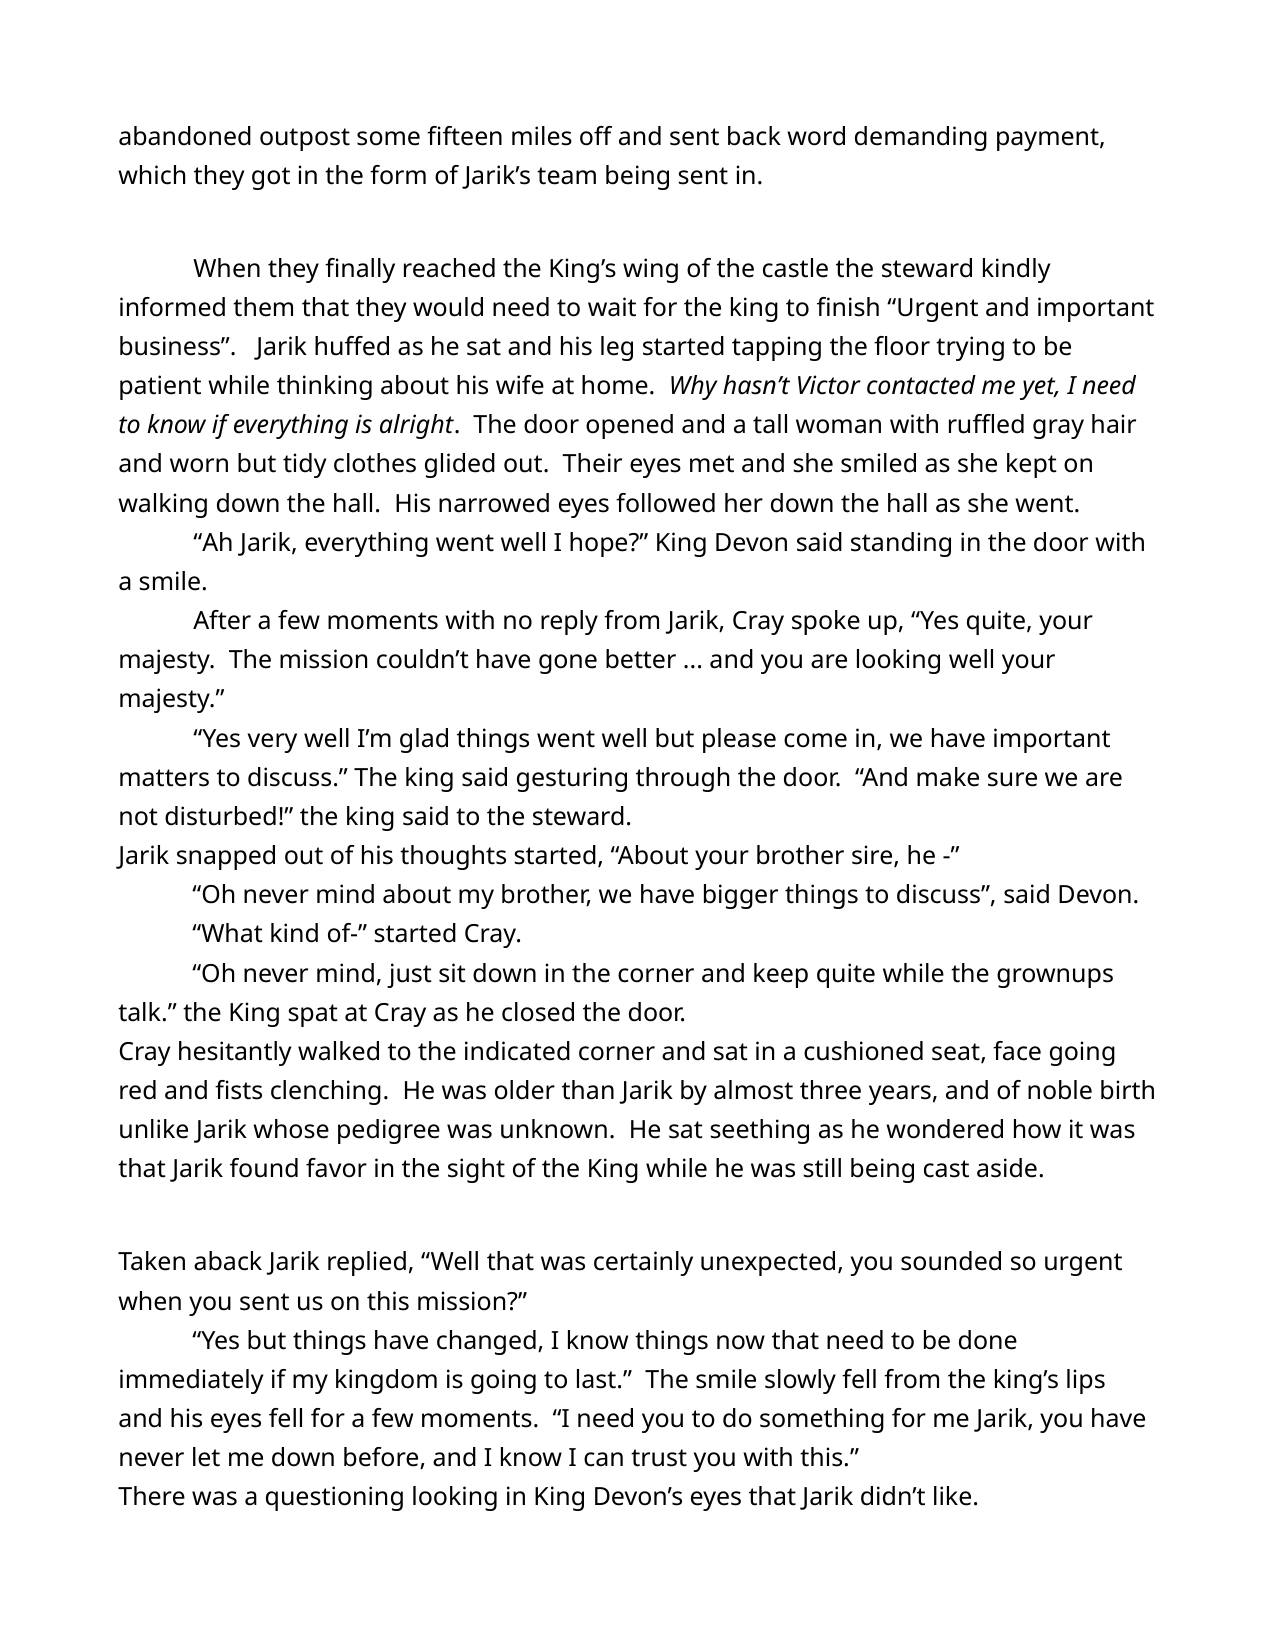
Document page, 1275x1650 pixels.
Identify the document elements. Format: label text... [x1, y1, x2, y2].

text abandoned outpost some fifteen miles off and sent back word demanding payment, which they got in the form of Jarik’s team being sent in. [118, 118, 1157, 191]
text There was a questioning looking in King Devon’s eyes that Jarik didn’t like. [118, 1479, 1157, 1513]
text “Oh never mind, just sit down in the corner and keep quite while the grownups talk.” the King spat at Cray as he closed the door. [118, 955, 1157, 1028]
text “Ah Jarik, everything went well I hope?” King Devon said standing in the door with a smile. [118, 524, 1157, 598]
text Jarik snapped out of his thoughts started, “About your brother sire, he -” [118, 838, 1157, 872]
text “What kind of-” started Cray. [118, 916, 1157, 950]
text “Yes but things have changed, I know things now that need to be done immediately if my kingdom is going to last.” The smile slowly fell from the king’s lips and his eyes fell for a few moments. “I need you to do something for me Jarik, you have never let me down before, and I know I can trust you with this.” [118, 1322, 1157, 1474]
text Taken aback Jarik replied, “Well that was certainly unexpected, you sounded so urgent when you sent us on this mission?” [118, 1244, 1157, 1317]
text When they finally reached the King’s wing of the castle the steward kindly informed them that they would need to wait for the king to finish “Urgent and important business”. Jarik huffed as he sat and his leg started tapping the floor trying to be patient while thinking about his wife at home. Why hasn’t Victor contacted me yet, I need to know if everything is alright. The door opened and a tall woman with ruffled gray hair and worn but tidy clothes glided out. Their eyes met and she smiled as she kept on walking down the hall. His narrowed eyes followed her down the hall as she went. [118, 250, 1157, 519]
text “Oh never mind about my brother, we have bigger things to discuss”, said Devon. [118, 877, 1157, 911]
text Cray hesitantly walked to the indicated corner and sat in a cushioned seat, face going red and fists clenching. He was older than Jarik by almost three years, and of noble birth unlike Jarik whose pedigree was unknown. He sat seething as he wondered how it was that Jarik found favor in the sight of the King while he was still being cast aside. [118, 1033, 1157, 1185]
text After a few moments with no reply from Jarik, Cray spoke up, “Yes quite, your majesty. The mission couldn’t have gone better ... and you are looking well your majesty.” [118, 603, 1157, 715]
text “Yes very well I’m glad things went well but please come in, we have important matters to discuss.” The king said gesturing through the door. “And make sure we are not disturbed!” the king said to the steward. [118, 720, 1157, 833]
